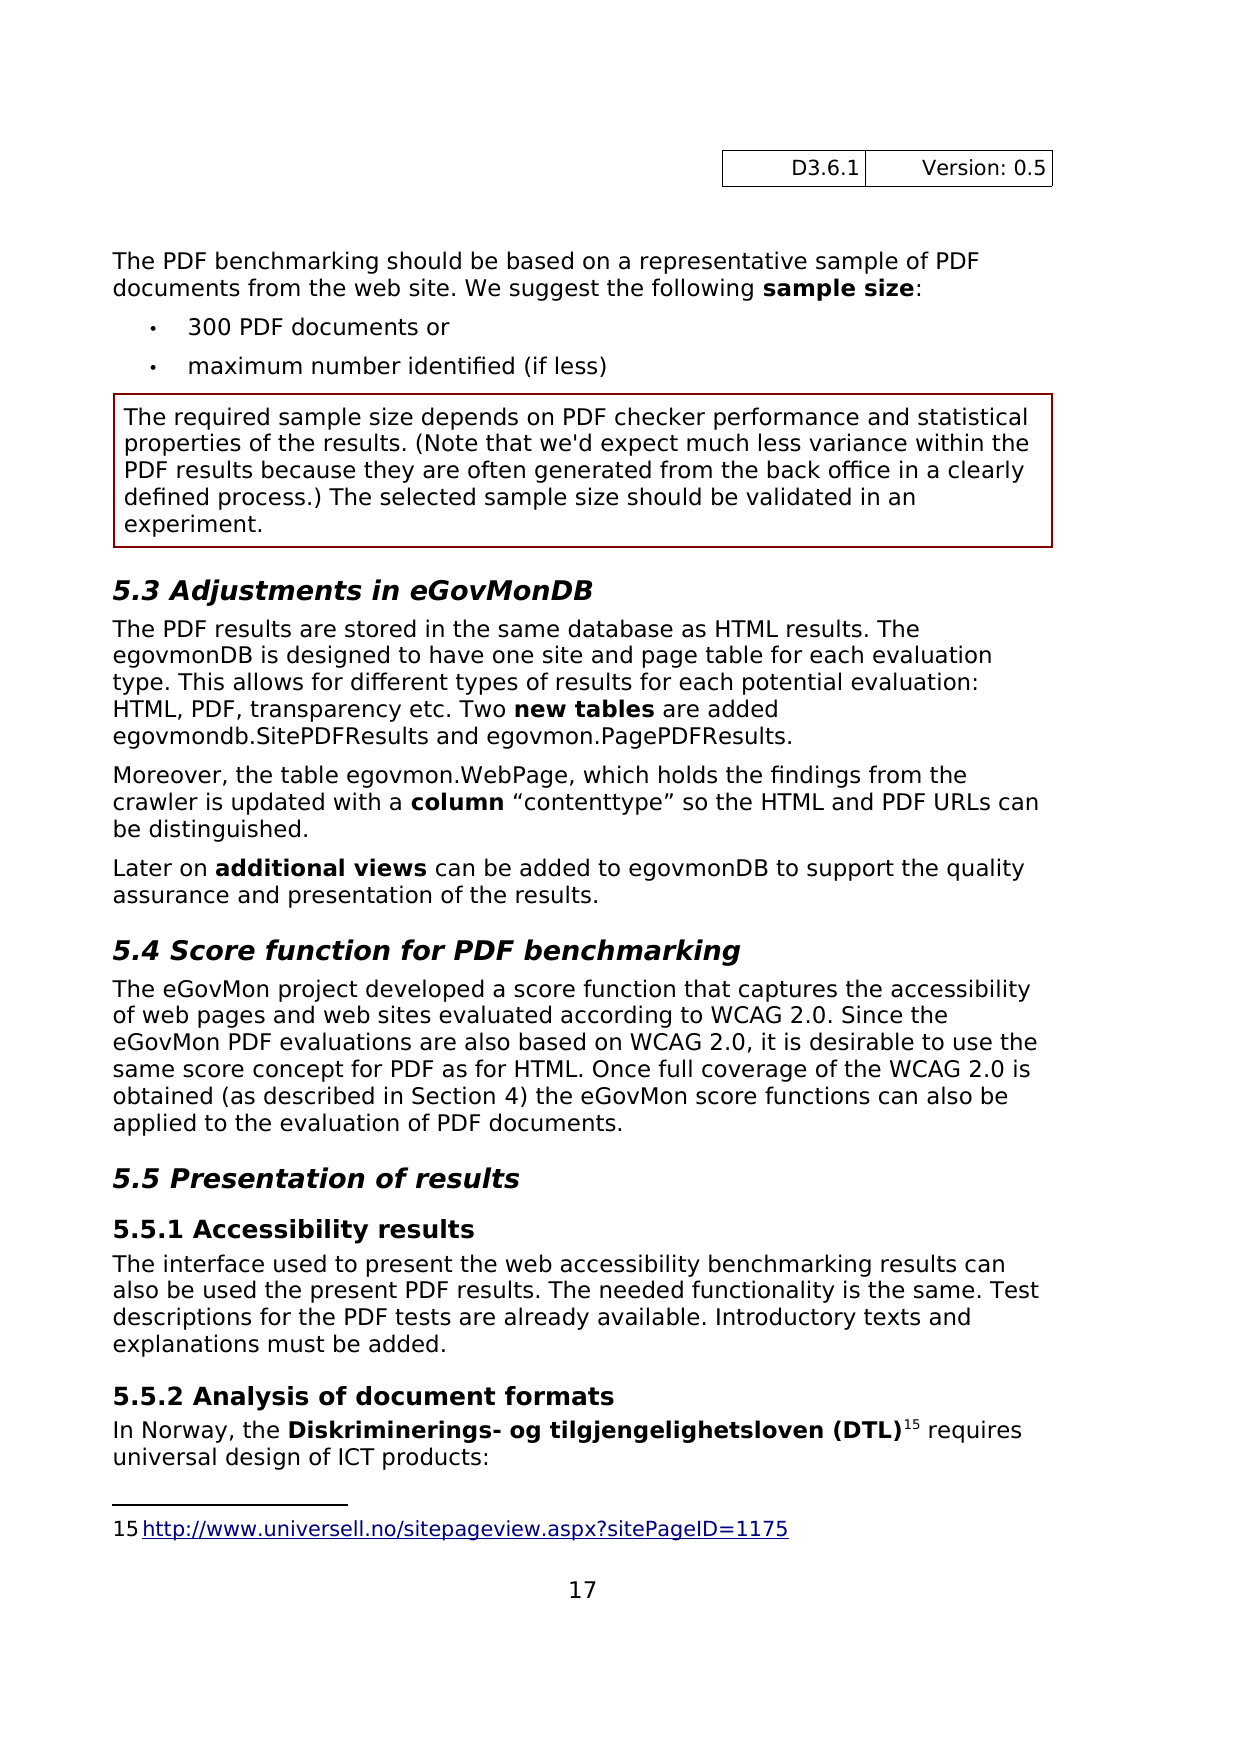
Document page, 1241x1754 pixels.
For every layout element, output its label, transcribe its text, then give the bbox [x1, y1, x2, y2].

subtitle Adjustments in eGovMonDB [112, 576, 1053, 607]
text Moreover, the table egovmon.WebPage, which holds the findings from the crawler is updated with a column “contenttype” so the HTML and PDF URLs can be distinguished. [112, 762, 1053, 842]
text The required sample size depends on PDF checker performance and statistical properties of the results. (Note that we'd expect much less variance within the PDF results because they are often generated from the back office in a clearly defined process.) The selected sample size should be validated in an experiment. [115, 395, 1051, 546]
text In Norway, the Diskriminerings- og tilgjengelighetsloven (DTL) requires universal design of ICT products: [112, 1417, 1053, 1471]
text The PDF benchmarking should be based on a representative sample of PDF documents from the web site. We suggest the following sample size: [112, 248, 1053, 302]
text The eGovMon project developed a score function that captures the accessibility of web pages and web sites evaluated according to WCAG 2.0. Since the eGovMon PDF evaluations are also based on WCAG 2.0, it is desirable to use the same score concept for PDF as for HTML. Once full coverage of the WCAG 2.0 is obtained (as described in Section 4) the eGovMon score functions can also be applied to the evaluation of PDF documents. [112, 976, 1053, 1137]
list maximum number identified (if less) [150, 353, 1053, 380]
list 300 PDF documents or [150, 314, 1053, 341]
text The PDF results are stored in the same database as HTML results. The egovmonDB is designed to have one site and page table for each evaluation type. This allows for different types of results for each potential evaluation: HTML, PDF, transparency etc. Two new tables are added egovmondb.SitePDFResults and egovmon.PagePDFResults. [112, 616, 1053, 750]
subtitle Analysis of document formats [112, 1382, 1053, 1412]
subtitle Accessibility results [112, 1216, 1053, 1245]
text The interface used to present the web accessibility benchmarking results can also be used the present PDF results. The needed functionality is the same. Test descriptions for the PDF tests are already available. Introductory texts and explanations must be added. [112, 1251, 1053, 1358]
subtitle Score function for PDF benchmarking [112, 936, 1053, 967]
text Later on additional views can be added to egovmonDB to support the quality assurance and presentation of the results. [112, 855, 1053, 908]
text http://www.universell.no/sitepageview.aspx?sitePageID=1175 [112, 1517, 1053, 1542]
subtitle Presentation of results [112, 1164, 1053, 1195]
